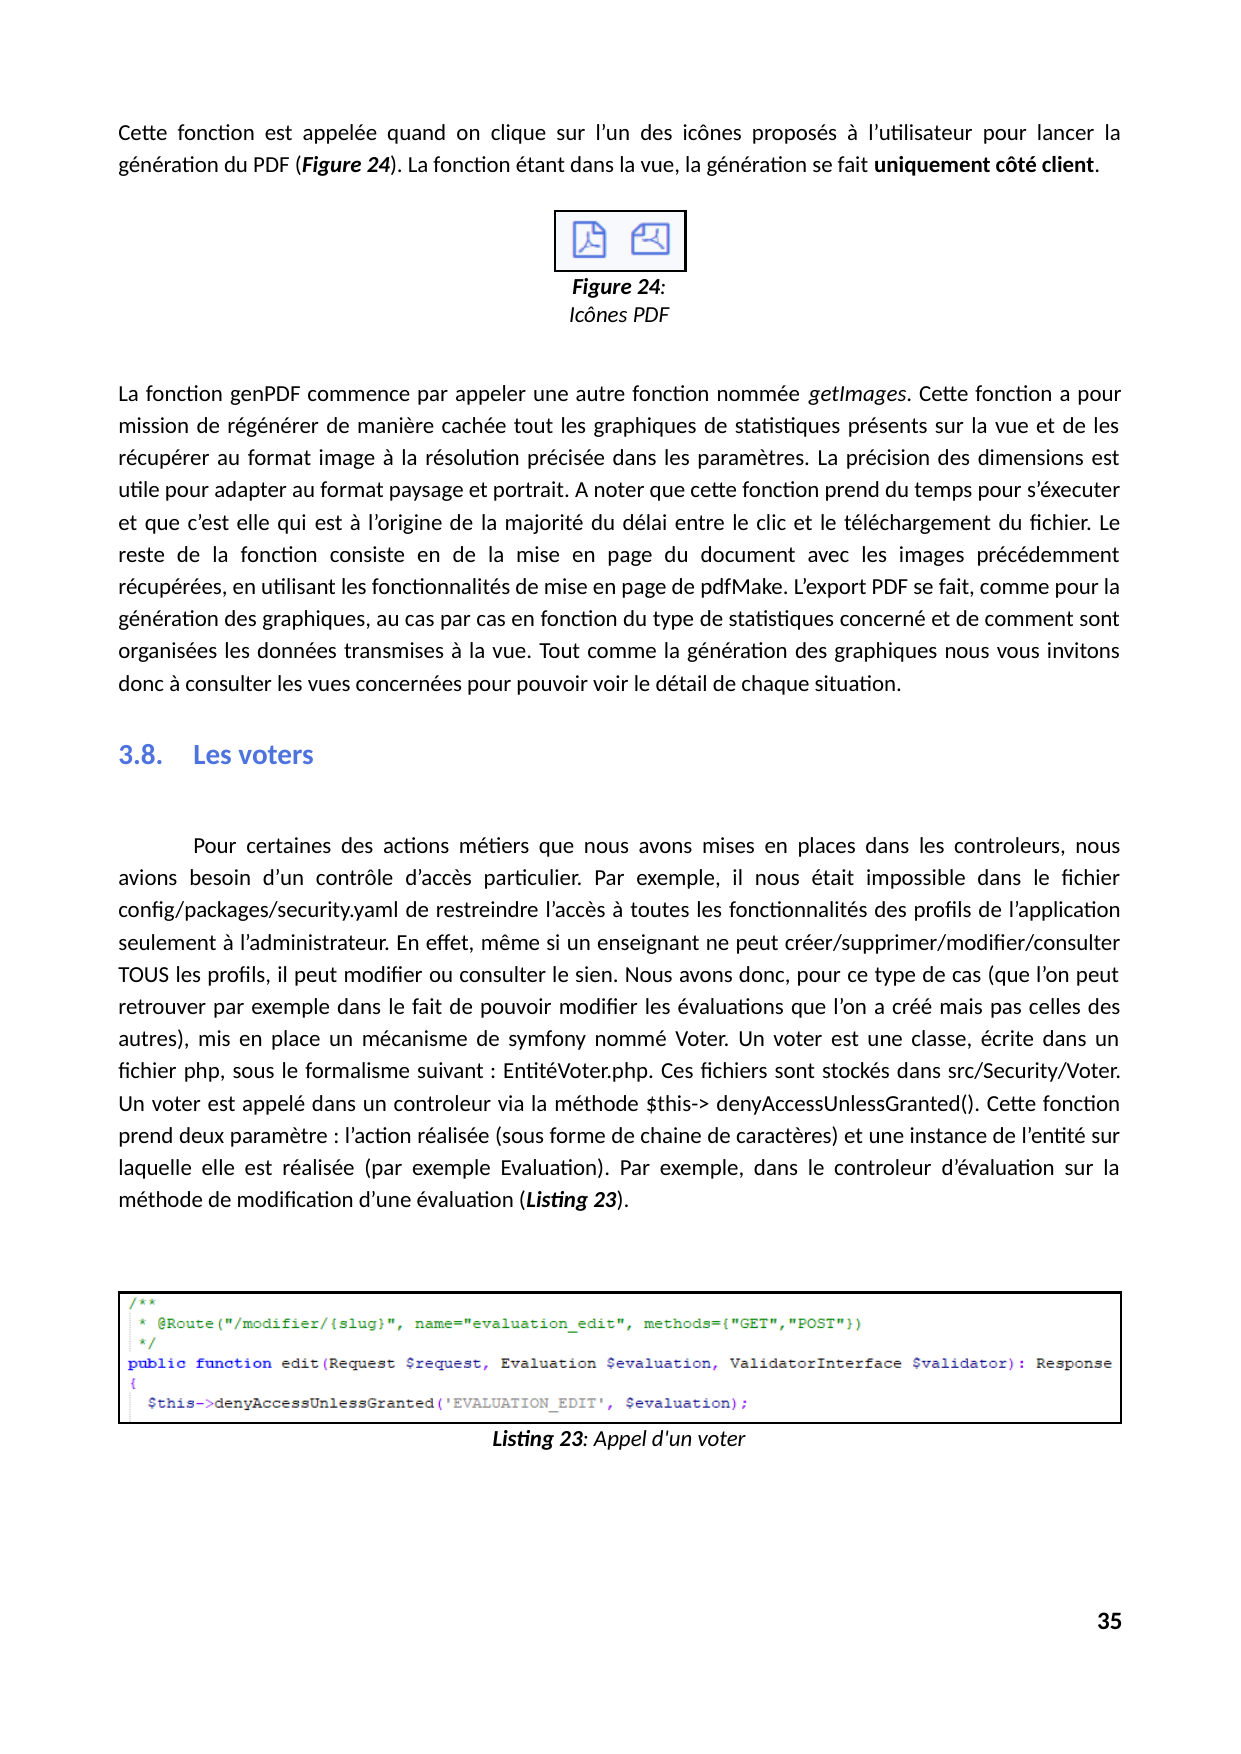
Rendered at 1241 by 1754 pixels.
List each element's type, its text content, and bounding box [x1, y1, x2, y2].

picture [556, 212, 684, 270]
text Figure 24: Icônes PDF [554, 272, 687, 328]
text La fonction genPDF commence par appeler une autre fonction nommée getImages. Cette fonction a pour mission de régénérer de manière cachée tout les graphiques de statistiques présents sur la vue et de les récupérer au format image à la résolution précisée dans les paramètres. La précision des dimensions est utile pour adapter au format paysage et portrait. A noter que cette fonction prend du temps pour s’éxecuter et que c’est elle qui est à l’origine de la majorité du délai entre le clic et le téléchargement du fichier. Le reste de la fonction consiste en de la mise en page du document avec les images précédemment récupérées, en utilisant les fonctionnalités de mise en page de pdfMake. L’export PDF se fait, comme pour la génération des graphiques, au cas par cas en fonction du type de statistiques concerné et de comment sont organisées les données transmises à la vue. Tout comme la génération des graphiques nous vous invitons donc à consulter les vues concernées pour pouvoir voir le détail de chaque situation. [118, 379, 1122, 697]
list Listing 23: Appel d'un voter [118, 1424, 1122, 1452]
text Cette fonction est appelée quand on clique sur l’un des icônes proposés à l’utilisateur pour lancer la génération du PDF (Figure 24). La fonction étant dans la vue, la génération se fait uniquement côté client. [118, 118, 1122, 178]
subtitle Les voters [118, 736, 1122, 772]
text Pour certaines des actions métiers que nous avons mises en places dans les controleurs, nous avions besoin d’un contrôle d’accès particulier. Par exemple, il nous était impossible dans le fichier config/packages/security.yaml de restreindre l’accès à toutes les fonctionnalités des profils de l’application seulement à l’administrateur. En effet, même si un enseignant ne peut créer/supprimer/modifier/consulter TOUS les profils, il peut modifier ou consulter le sien. Nous avons donc, pour ce type de cas (que l’on peut retrouver par exemple dans le fait de pouvoir modifier les évaluations que l’on a créé mais pas celles des autres), mis en place un mécanisme de symfony nommé Voter. Un voter est une classe, écrite dans un fichier php, sous le formalisme suivant : EntitéVoter.php. Ces fichiers sont stockés dans src/Security/Voter. Un voter est appelé dans un controleur via la méthode $this-> denyAccessUnlessGranted(). Cette fonction prend deux paramètre : l’action réalisée (sous forme de chaine de caractères) et une instance de l’entité sur laquelle elle est réalisée (par exemple Evaluation). Par exemple, dans le controleur d’évaluation sur la méthode de modification d’une évaluation (Listing 23). [118, 831, 1122, 1213]
picture [120, 1294, 1120, 1422]
